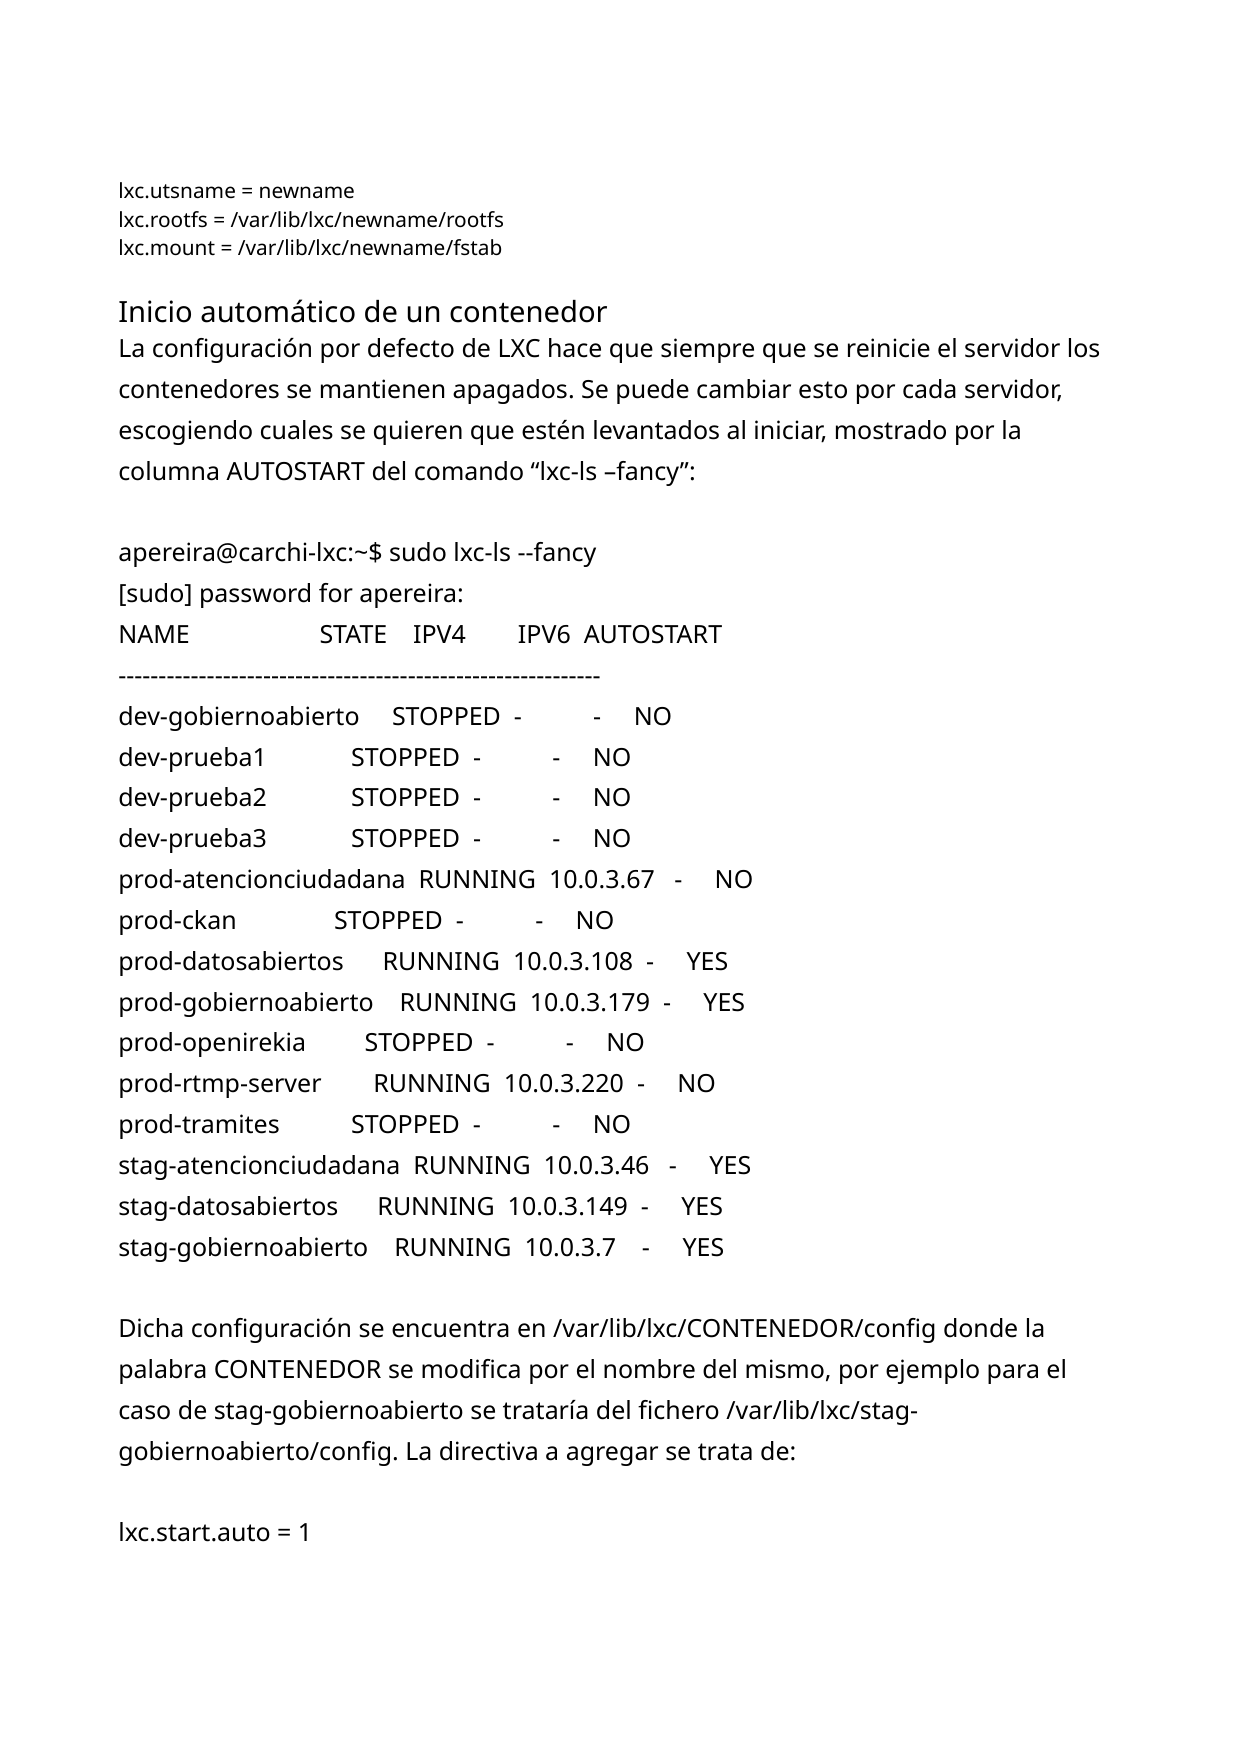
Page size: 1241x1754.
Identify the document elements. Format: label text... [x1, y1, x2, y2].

text Dicha configuración se encuentra en /var/lib/lxc/CONTENEDOR/config donde la palabra CONTENEDOR se modifica por el nombre del mismo, por ejemplo para el caso de stag-gobiernoabierto se trataría del fichero /var/lib/lxc/stag-gobiernoabierto/config. La directiva a agregar se trata de: [118, 1311, 1122, 1467]
text [sudo] password for apereira: [118, 576, 1122, 610]
text lxc.rootfs = /var/lib/lxc/newname/rootfs [118, 205, 1122, 233]
text lxc.utsname = newname [118, 176, 1122, 205]
text dev-prueba2 STOPPED - - NO [118, 780, 1122, 814]
text apereira@carchi-lxc:~$ sudo lxc-ls --fancy [118, 535, 1122, 569]
text dev-prueba3 STOPPED - - NO [118, 821, 1122, 855]
text NAME STATE IPV4 IPV6 AUTOSTART [118, 617, 1122, 651]
text La configuración por defecto de LXC hace que siempre que se reinicie el servidor los contenedores se mantienen apagados. Se puede cambiar esto por cada servidor, escogiendo cuales se quieren que estén levantados al iniciar, mostrado por la columna AUTOSTART del comando “lxc-ls –fancy”: [118, 331, 1122, 487]
text prod-ckan STOPPED - - NO [118, 902, 1122, 937]
text prod-rtmp-server RUNNING 10.0.3.220 - NO [118, 1066, 1122, 1100]
text ------------------------------------------------------------ [118, 657, 1122, 692]
text lxc.mount = /var/lib/lxc/newname/fstab [118, 233, 1122, 262]
text stag-gobiernoabierto RUNNING 10.0.3.7 - YES [118, 1229, 1122, 1263]
text prod-datosabiertos RUNNING 10.0.3.108 - YES [118, 943, 1122, 977]
text lxc.start.auto = 1 [118, 1515, 1122, 1549]
text prod-tramites STOPPED - - NO [118, 1107, 1122, 1141]
text prod-atencionciudadana RUNNING 10.0.3.67 - NO [118, 862, 1122, 896]
subtitle Inicio automático de un contenedor [118, 291, 1122, 331]
text dev-prueba1 STOPPED - - NO [118, 739, 1122, 773]
text stag-datosabiertos RUNNING 10.0.3.149 - YES [118, 1188, 1122, 1222]
text prod-gobiernoabierto RUNNING 10.0.3.179 - YES [118, 984, 1122, 1018]
text dev-gobiernoabierto STOPPED - - NO [118, 698, 1122, 732]
text stag-atencionciudadana RUNNING 10.0.3.46 - YES [118, 1147, 1122, 1182]
text prod-openirekia STOPPED - - NO [118, 1025, 1122, 1059]
